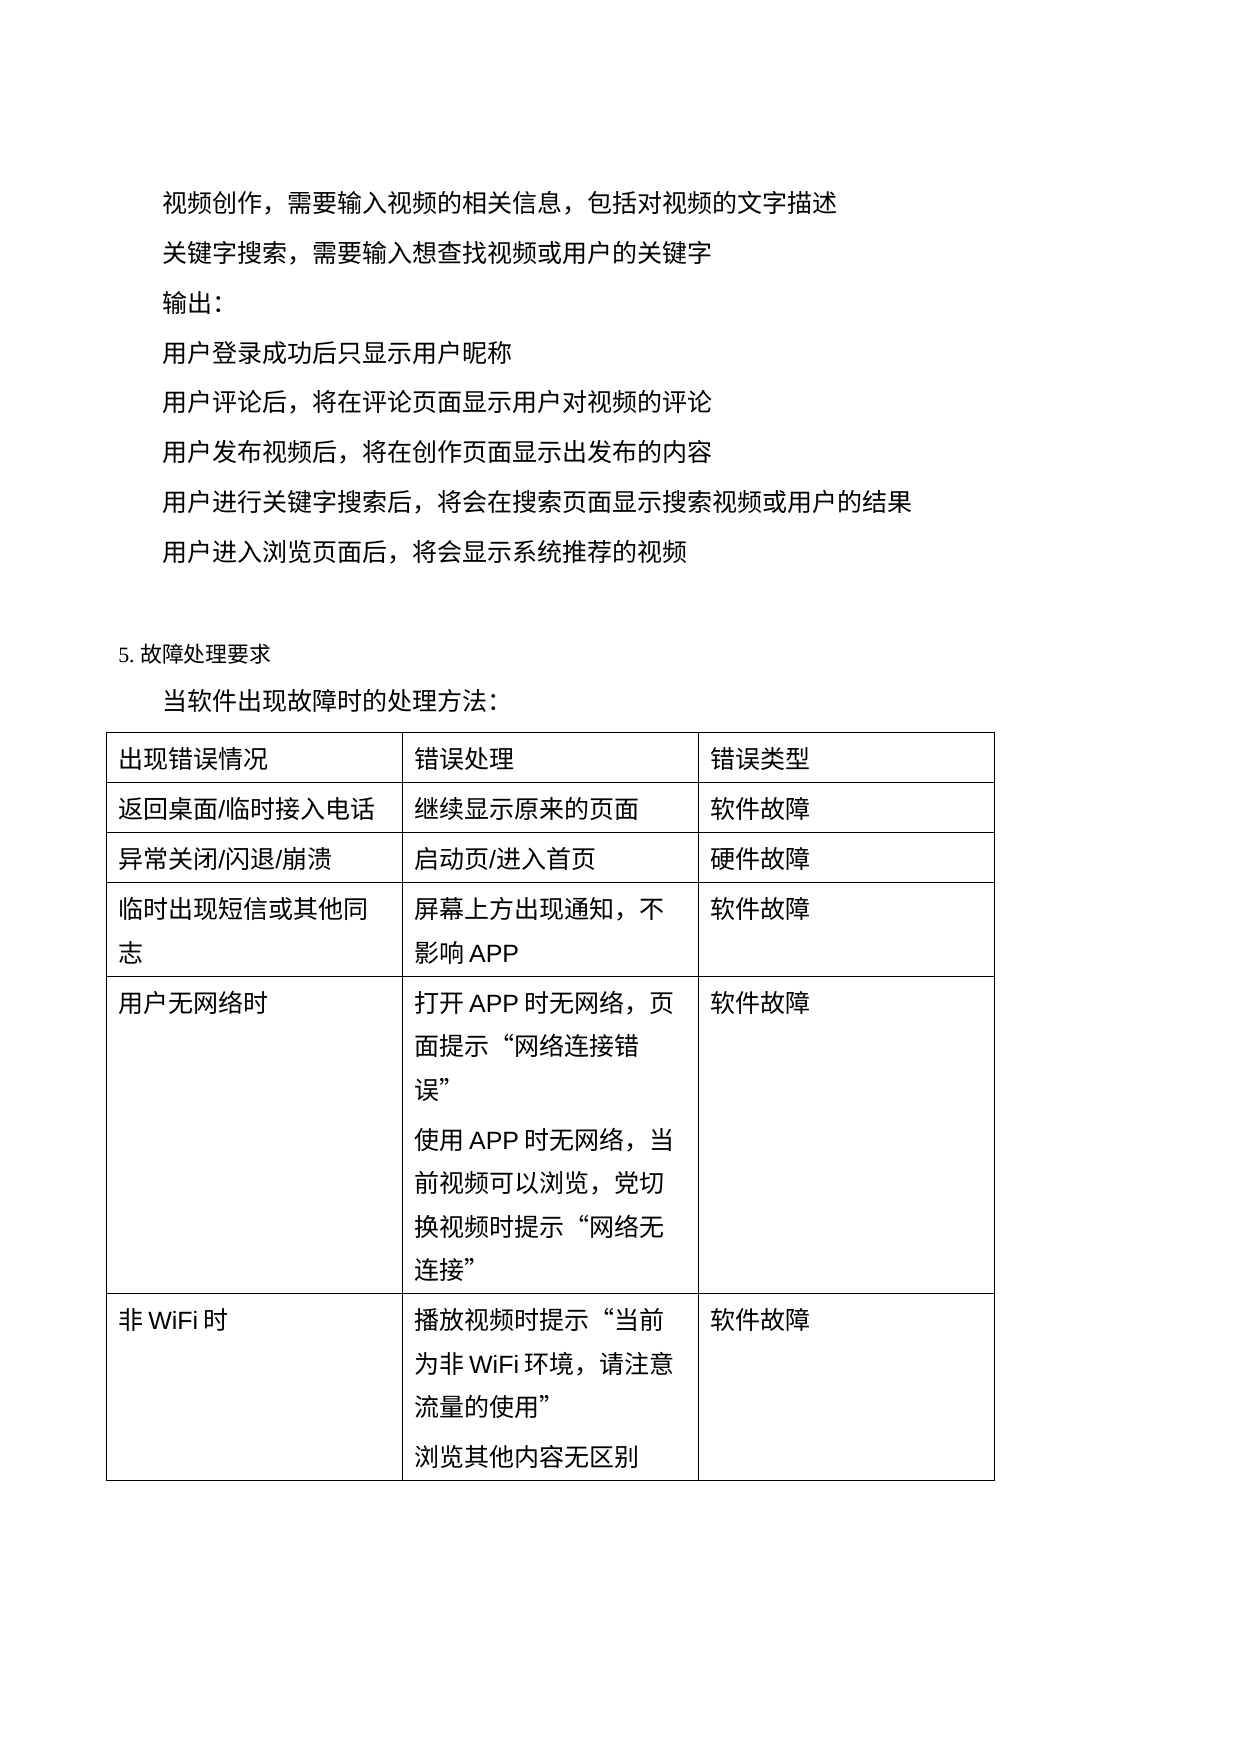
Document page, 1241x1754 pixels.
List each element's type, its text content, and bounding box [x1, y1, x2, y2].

table_cell 临时出现短信或其他同志 [107, 883, 402, 976]
table_cell 异常关闭/闪退/崩溃 [107, 833, 402, 882]
text 关键字搜索，需要输入想查找视频或用户的关键字 [118, 233, 1122, 269]
table_cell 返回桌面/临时接入电话 [107, 783, 402, 832]
table_cell 软件故障 [699, 977, 994, 1293]
subtitle 故障处理要求 [118, 637, 1122, 669]
table_cell 用户无网络时 [107, 977, 402, 1293]
text 用户发布视频后，将在创作页面显示出发布的内容 [118, 433, 1122, 469]
text 输出： [118, 283, 1122, 319]
table_cell 播放视频时提示“当前为非WiFi环境，请注意流量的使用” 浏览其他内容无区别 [403, 1294, 698, 1480]
table_cell 软件故障 [699, 783, 994, 832]
text 用户登录成功后只显示用户昵称 [118, 333, 1122, 369]
table_cell 非WiFi时 [107, 1294, 402, 1480]
table_cell 屏幕上方出现通知，不影响APP [403, 883, 698, 976]
text 用户进行关键字搜索后，将会在搜索页面显示搜索视频或用户的结果 [118, 483, 1122, 519]
table_cell 软件故障 [699, 1294, 994, 1480]
table_header 出现错误情况 [107, 733, 402, 782]
table_header 错误类型 [699, 733, 994, 782]
table_cell 继续显示原来的页面 [403, 783, 698, 832]
text 视频创作，需要输入视频的相关信息，包括对视频的文字描述 [118, 183, 1122, 219]
table_cell 启动页/进入首页 [403, 833, 698, 882]
text 用户评论后，将在评论页面显示用户对视频的评论 [118, 383, 1122, 419]
table_cell 打开APP时无网络，页面提示“网络连接错误” 使用APP时无网络，当前视频可以浏览，党切换视频时提示“网络无连接” [403, 977, 698, 1293]
table_cell 软件故障 [699, 883, 994, 976]
table_cell 硬件故障 [699, 833, 994, 882]
table_header 错误处理 [403, 733, 698, 782]
text 用户进入浏览页面后，将会显示系统推荐的视频 [118, 533, 1122, 569]
text 当软件出现故障时的处理方法： [118, 682, 1122, 718]
